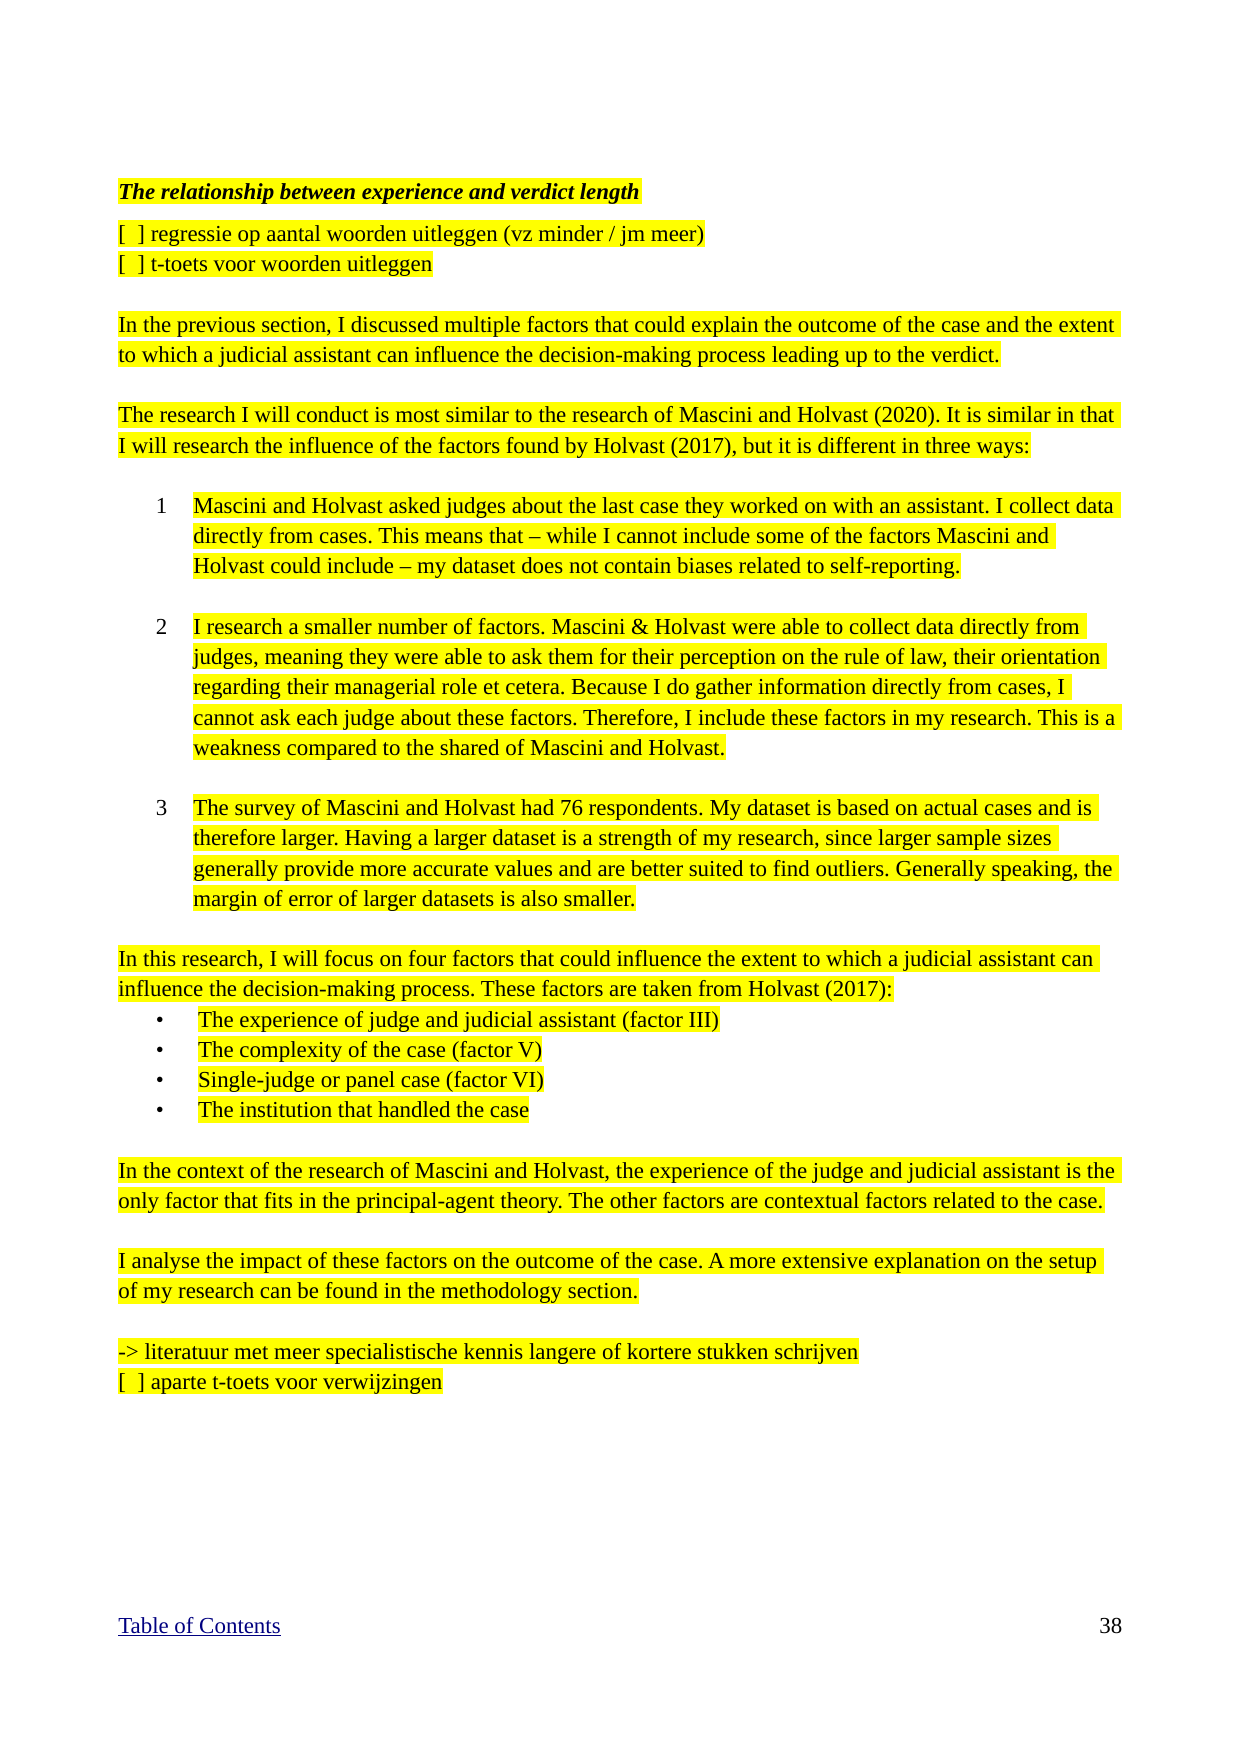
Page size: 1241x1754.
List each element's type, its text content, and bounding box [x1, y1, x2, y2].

list The experience of judge and judicial assistant (factor III) [156, 1006, 1122, 1032]
subtitle The relationship between experience and verdict length [118, 178, 1122, 204]
list I research a smaller number of factors. Mascini & Holvast were able to collect data directly from judges, meaning they were able to ask them for their perception on the rule of law, their orientation regarding their managerial role et cetera. Because I do gather information directly from cases, I cannot ask each judge about these factors. Therefore, I include these factors in my research. This is a weakness compared to the shared of Mascini and Holvast. [156, 613, 1122, 760]
text [ ] t-toets voor woorden uitleggen [118, 251, 1122, 277]
text In the previous section, I discussed multiple factors that could explain the outcome of the case and the extent to which a judicial assistant can influence the decision-making process leading up to the verdict. [118, 311, 1122, 367]
text The research I will conduct is most similar to the research of Mascini and Holvast (2020). It is similar in that I will research the influence of the factors found by Holvast (2017), but it is different in three ways: [118, 402, 1122, 458]
text In this research, I will focus on four factors that could influence the extent to which a judicial assistant can influence the decision-making process. These factors are taken from Holvast (2017): [118, 945, 1122, 1002]
text In the context of the research of Mascini and Holvast, the experience of the judge and judicial assistant is the only factor that fits in the principal-agent theory. The other factors are contextual factors related to the case. [118, 1157, 1122, 1213]
list Single-judge or panel case (factor VI) [156, 1066, 1122, 1092]
text [ ] aparte t-toets voor verwijzingen [118, 1368, 1122, 1394]
text I analyse the impact of these factors on the outcome of the case. A more extensive explanation on the setup of my research can be found in the methodology section. [118, 1247, 1122, 1304]
text -> literatuur met meer specialistische kennis langere of kortere stukken schrijven [118, 1338, 1122, 1364]
list The survey of Mascini and Holvast had 76 respondents. My dataset is based on actual cases and is therefore larger. Having a larger dataset is a strength of my research, since larger sample sizes generally provide more accurate values and are better suited to find outliers. Generally speaking, the margin of error of larger datasets is also smaller. [156, 794, 1122, 911]
list The institution that handled the case [156, 1096, 1122, 1123]
list Mascini and Holvast asked judges about the last case they worked on with an assistant. I collect data directly from cases. This means that – while I cannot include some of the factors Mascini and Holvast could include – my dataset does not contain biases related to self-reporting. [156, 492, 1122, 579]
list The complexity of the case (factor V) [156, 1036, 1122, 1062]
text [ ] regressie op aantal woorden uitleggen (vz minder / jm meer) [118, 220, 1122, 247]
